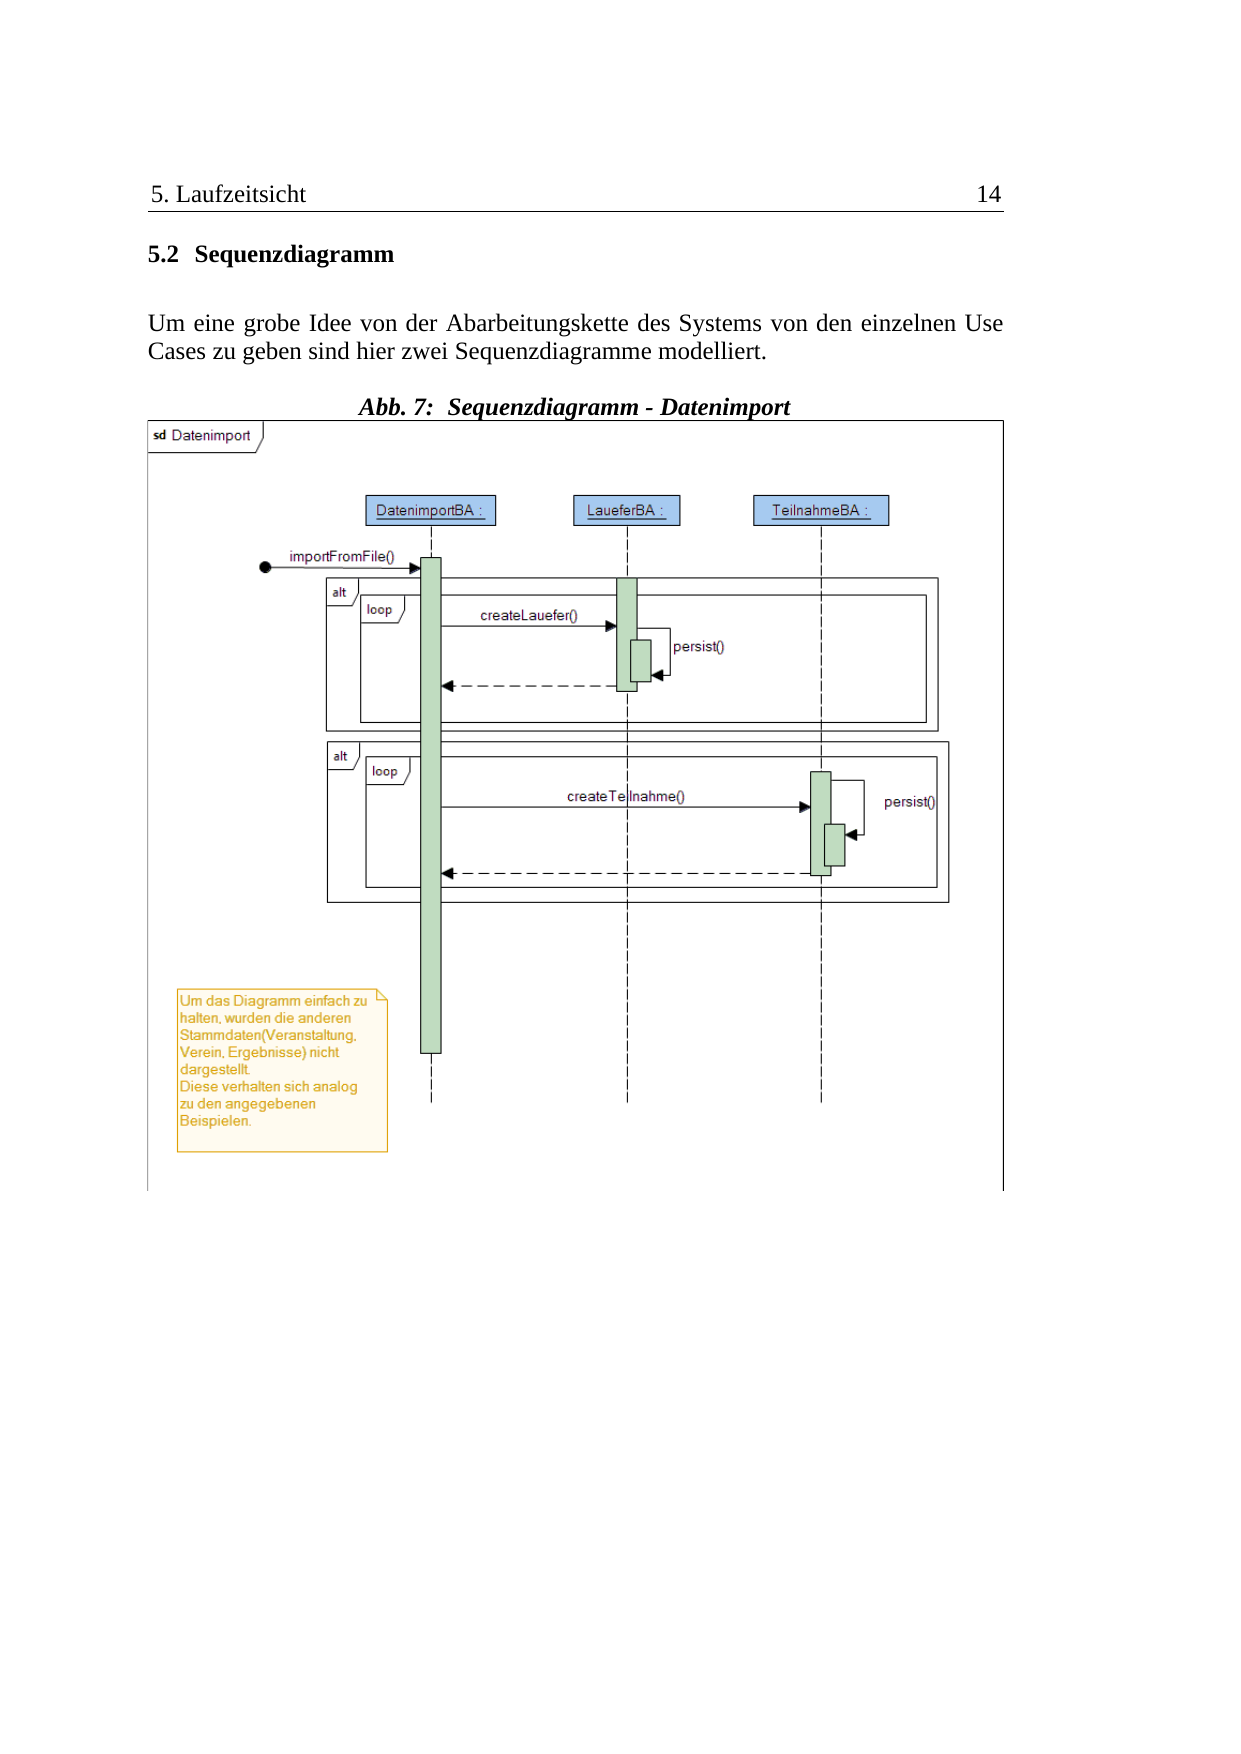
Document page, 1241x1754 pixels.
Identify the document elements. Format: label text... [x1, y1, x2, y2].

list Sequenzdiagramm - Datenimport [148, 393, 1004, 420]
text Um eine grobe Idee von der Abarbeitungskette des Systems von den einzelnen Use Cases zu geben sind hier zwei Sequenzdiagramme modelliert. [148, 309, 1004, 365]
picture [147, 420, 1004, 1191]
subtitle Sequenzdiagramm [148, 240, 1004, 268]
